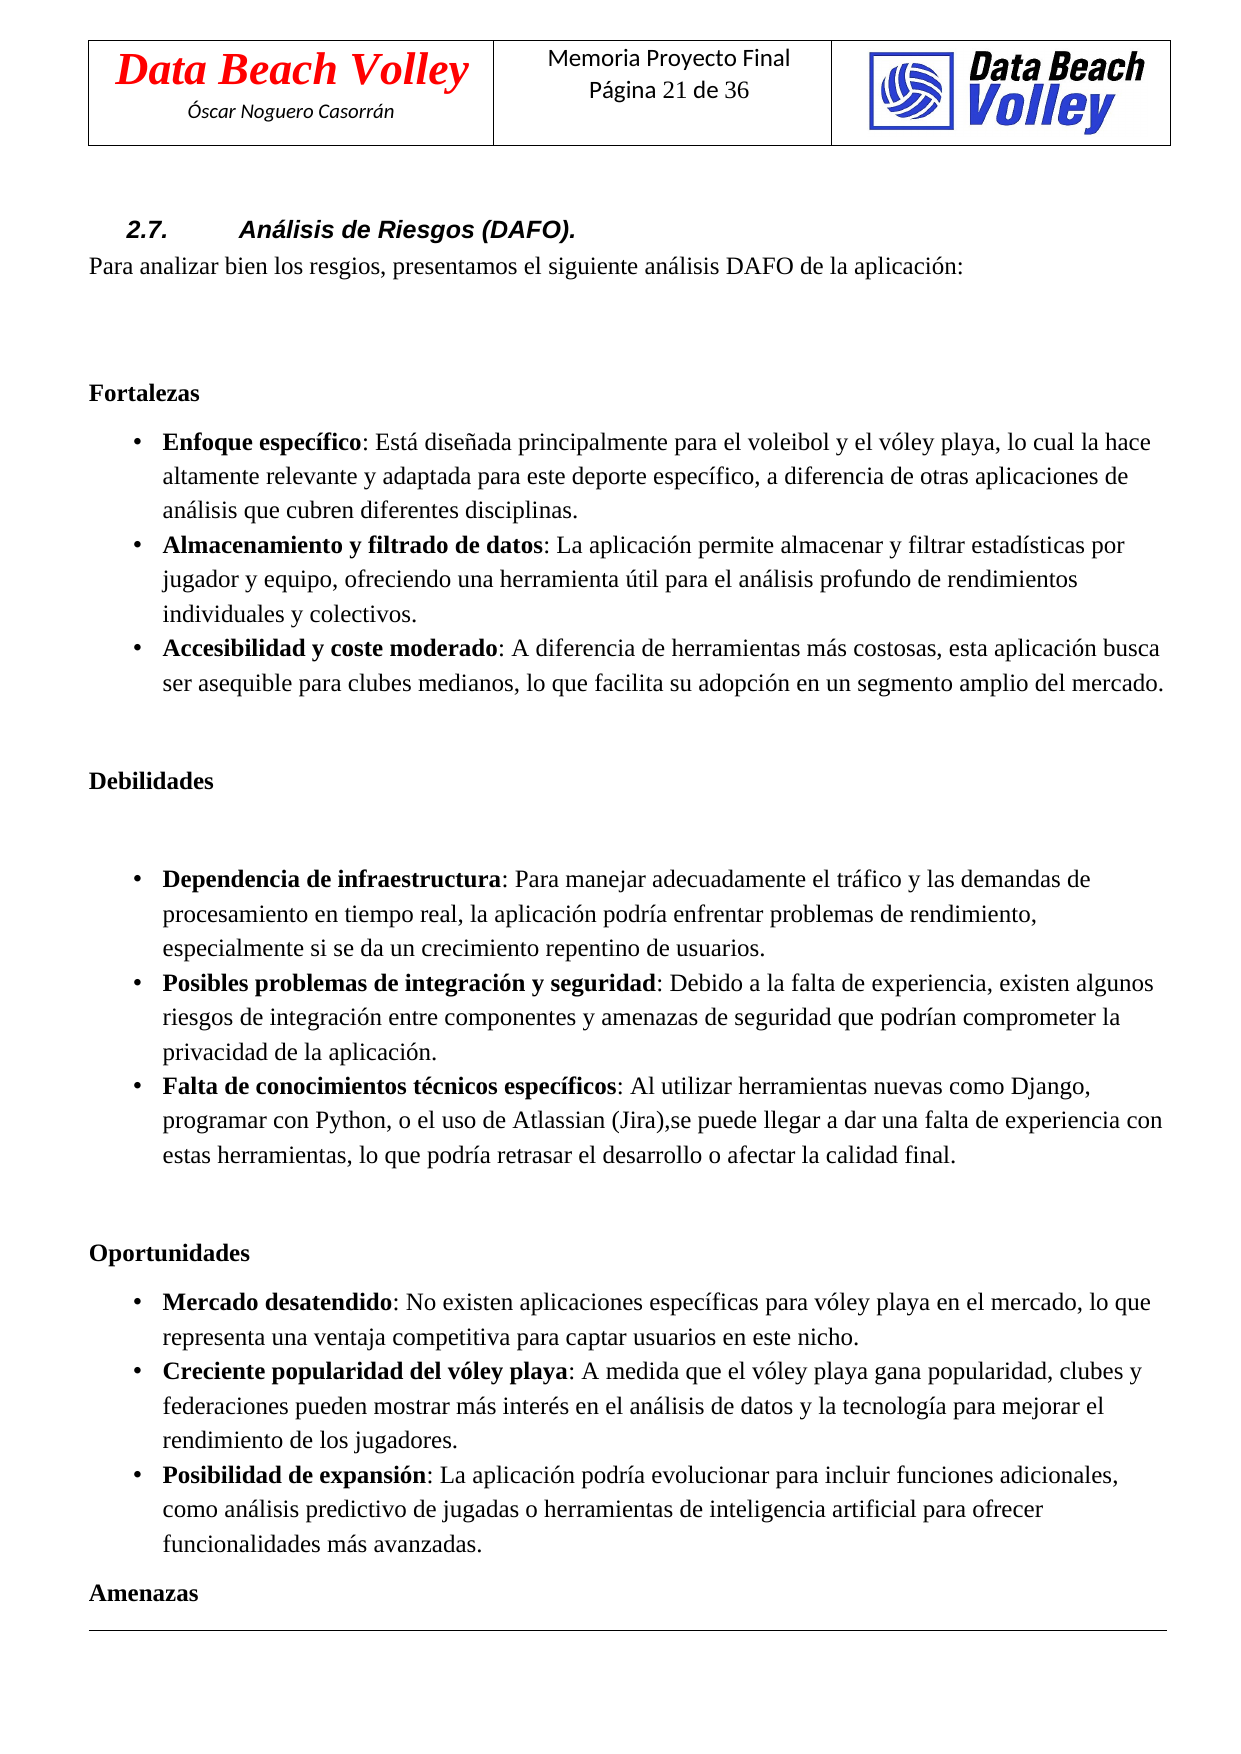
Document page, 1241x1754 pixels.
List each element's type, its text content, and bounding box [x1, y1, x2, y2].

text Para analizar bien los resgios, presentamos el siguiente análisis DAFO de la aplicación: [89, 251, 1167, 279]
list Accesibilidad y coste moderado: A diferencia de herramientas más costosas, esta aplicación busca ser asequible para clubes medianos, lo que facilita su adopción en un segmento amplio del mercado. [133, 633, 1167, 697]
text Fortalezas [89, 378, 1167, 406]
list Posibles problemas de integración y seguridad: Debido a la falta de experiencia, existen algunos riesgos de integración entre componentes y amenazas de seguridad que podrían comprometer la privacidad de la aplicación. [133, 968, 1167, 1065]
list Creciente popularidad del vóley playa: A medida que el vóley playa gana popularidad, clubes y federaciones pueden mostrar más interés en el análisis de datos y la tecnología para mejorar el rendimiento de los jugadores. [133, 1356, 1167, 1454]
text Debilidades [89, 766, 1167, 795]
list Posibilidad de expansión: La aplicación podría evolucionar para incluir funciones adicionales, como análisis predictivo de jugadas o herramientas de inteligencia artificial para ofrecer funcionalidades más avanzadas. [133, 1460, 1167, 1557]
list Almacenamiento y filtrado de datos: La aplicación permite almacenar y filtrar estadísticas por jugador y equipo, ofreciendo una herramienta útil para el análisis profundo de rendimientos individuales y colectivos. [133, 530, 1167, 628]
list Mercado desatendido: No existen aplicaciones específicas para vóley playa en el mercado, lo que representa una ventaja competitiva para captar usuarios en este nicho. [133, 1287, 1167, 1351]
list Enfoque específico: Está diseñada principalmente para el voleibol y el vóley playa, lo cual la hace altamente relevante y adaptada para este deporte específico, a diferencia de otras aplicaciones de análisis que cubren diferentes disciplinas. [133, 427, 1167, 524]
picture [867, 48, 1148, 137]
subtitle Análisis de Riesgos (DAFO). [126, 216, 1167, 244]
text Amenazas [89, 1578, 1167, 1606]
text Oportunidades [89, 1238, 1167, 1267]
list Dependencia de infraestructura: Para manejar adecuadamente el tráfico y las demandas de procesamiento en tiempo real, la aplicación podría enfrentar problemas de rendimiento, especialmente si se da un crecimiento repentino de usuarios. [133, 864, 1167, 962]
list Falta de conocimientos técnicos específicos: Al utilizar herramientas nuevas como Django, programar con Python, o el uso de Atlassian (Jira),se puede llegar a dar una falta de experiencia con estas herramientas, lo que podría retrasar el desarrollo o afectar la calidad final. [133, 1071, 1167, 1169]
